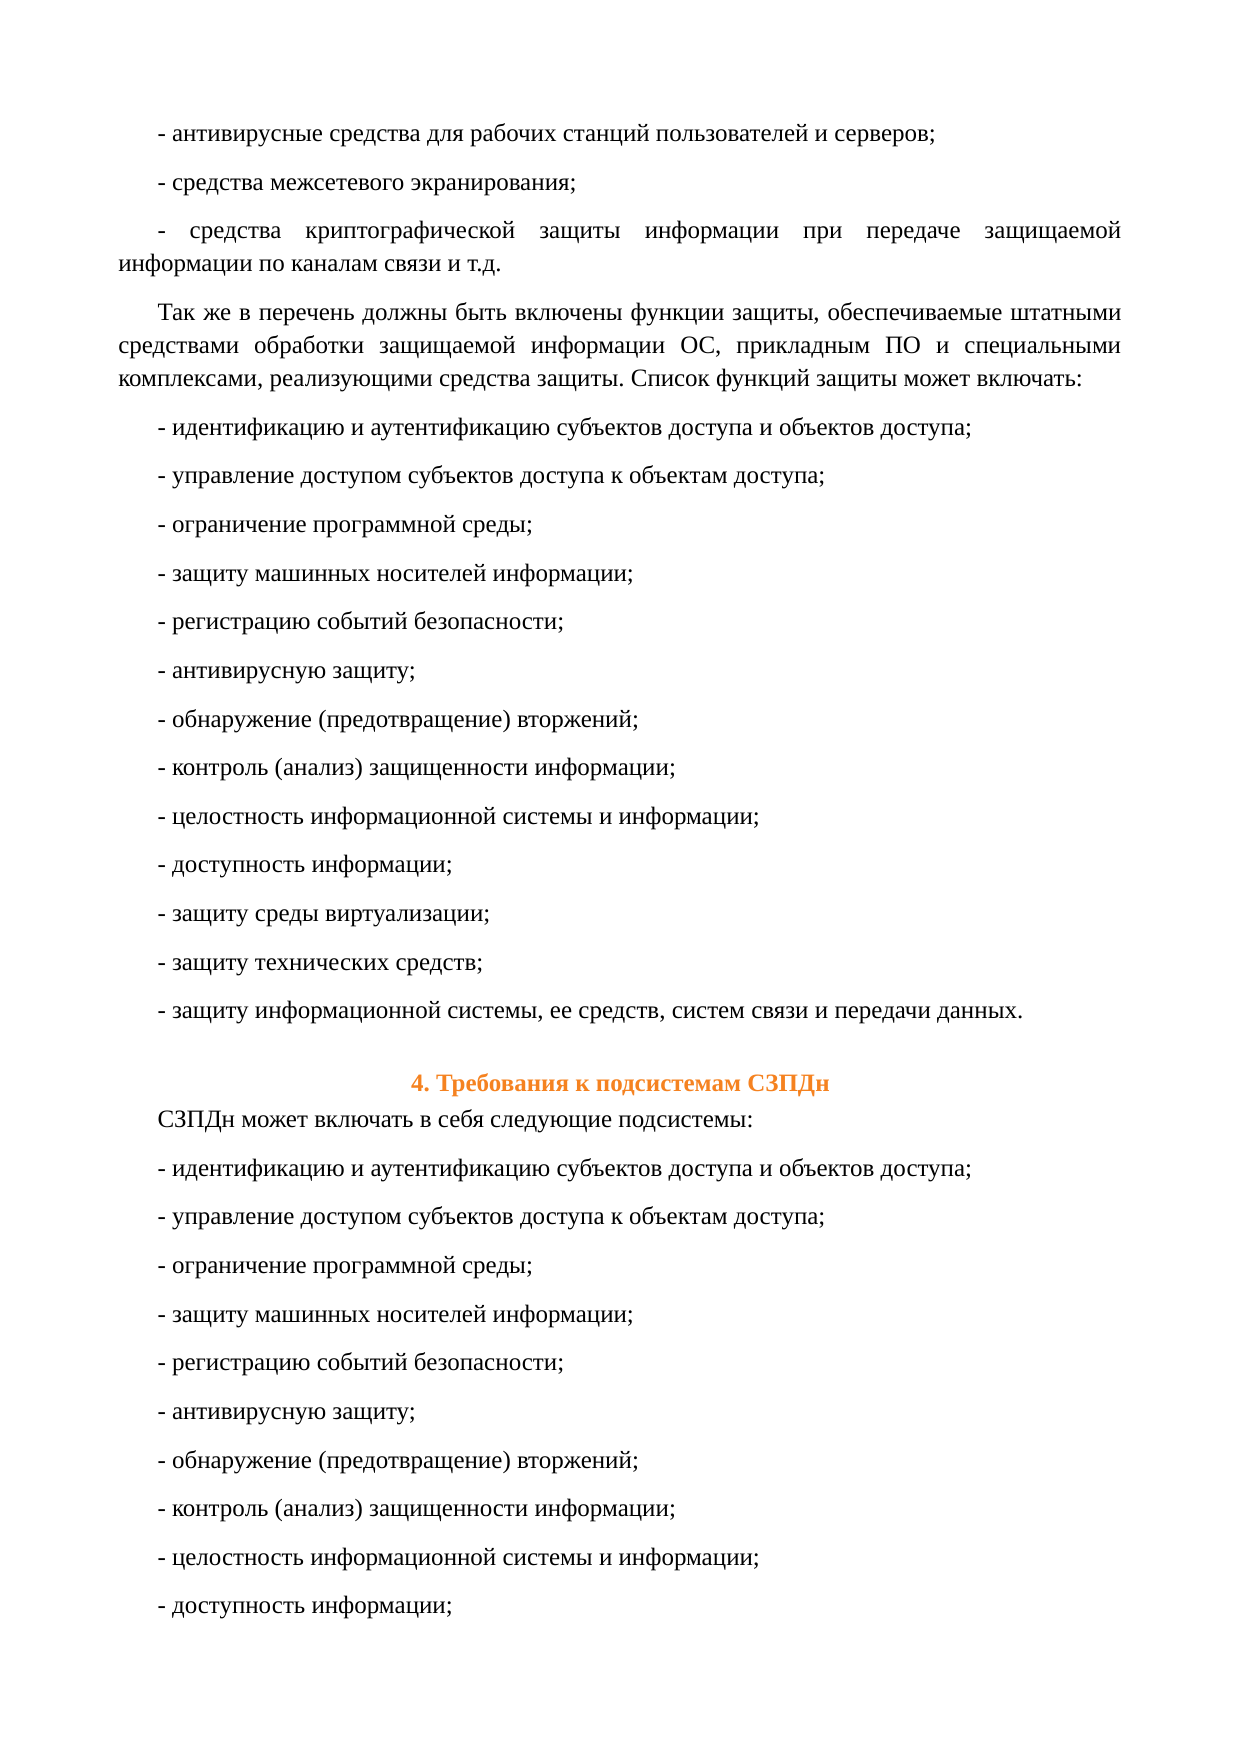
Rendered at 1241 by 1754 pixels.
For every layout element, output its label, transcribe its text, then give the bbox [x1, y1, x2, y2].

text - защиту машинных носителей информации; [118, 1299, 1122, 1327]
text - идентификацию и аутентификацию субъектов доступа и объектов доступа; [118, 1153, 1122, 1182]
text - защиту технических средств; [118, 947, 1122, 976]
text - защиту машинных носителей информации; [118, 558, 1122, 586]
text - управление доступом субъектов доступа к объектам доступа; [118, 460, 1122, 489]
text - обнаружение (предотвращение) вторжений; [118, 1445, 1122, 1473]
text - регистрацию событий безопасности; [118, 606, 1122, 635]
text - целостность информационной системы и информации; [118, 801, 1122, 830]
text - доступность информации; [118, 849, 1122, 878]
text - регистрацию событий безопасности; [118, 1347, 1122, 1376]
text - идентификацию и аутентификацию субъектов доступа и объектов доступа; [118, 412, 1122, 441]
text - обнаружение (предотвращение) вторжений; [118, 704, 1122, 732]
text - антивирусные средства для рабочих станций пользователей и серверов; [118, 118, 1122, 147]
text Так же в перечень должны быть включены функции защиты, обеспечиваемые штатными средствами обработки защищаемой информации ОС, прикладным ПО и специальными комплексами, реализующими средства защиты. Список функций защиты может включать: [118, 297, 1122, 392]
text - управление доступом субъектов доступа к объектам доступа; [118, 1201, 1122, 1230]
text - целостность информационной системы и информации; [118, 1542, 1122, 1571]
text - средства межсетевого экранирования; [118, 167, 1122, 196]
text - контроль (анализ) защищенности информации; [118, 1493, 1122, 1522]
text - контроль (анализ) защищенности информации; [118, 752, 1122, 781]
text - защиту информационной системы, ее средств, систем связи и передачи данных. [118, 996, 1122, 1024]
text - средства криптографической защиты информации при передаче защищаемой информации по каналам связи и т.д. [118, 215, 1122, 277]
text - антивирусную защиту; [118, 655, 1122, 684]
subtitle 4. Требования к подсистемам СЗПДн [118, 1068, 1122, 1096]
text СЗПДн может включать в себя следующие подсистемы: [118, 1104, 1122, 1133]
text - ограничение программной среды; [118, 1250, 1122, 1279]
text - антивирусную защиту; [118, 1396, 1122, 1425]
text - ограничение программной среды; [118, 509, 1122, 538]
text - защиту среды виртуализации; [118, 898, 1122, 927]
text - доступность информации; [118, 1591, 1122, 1619]
